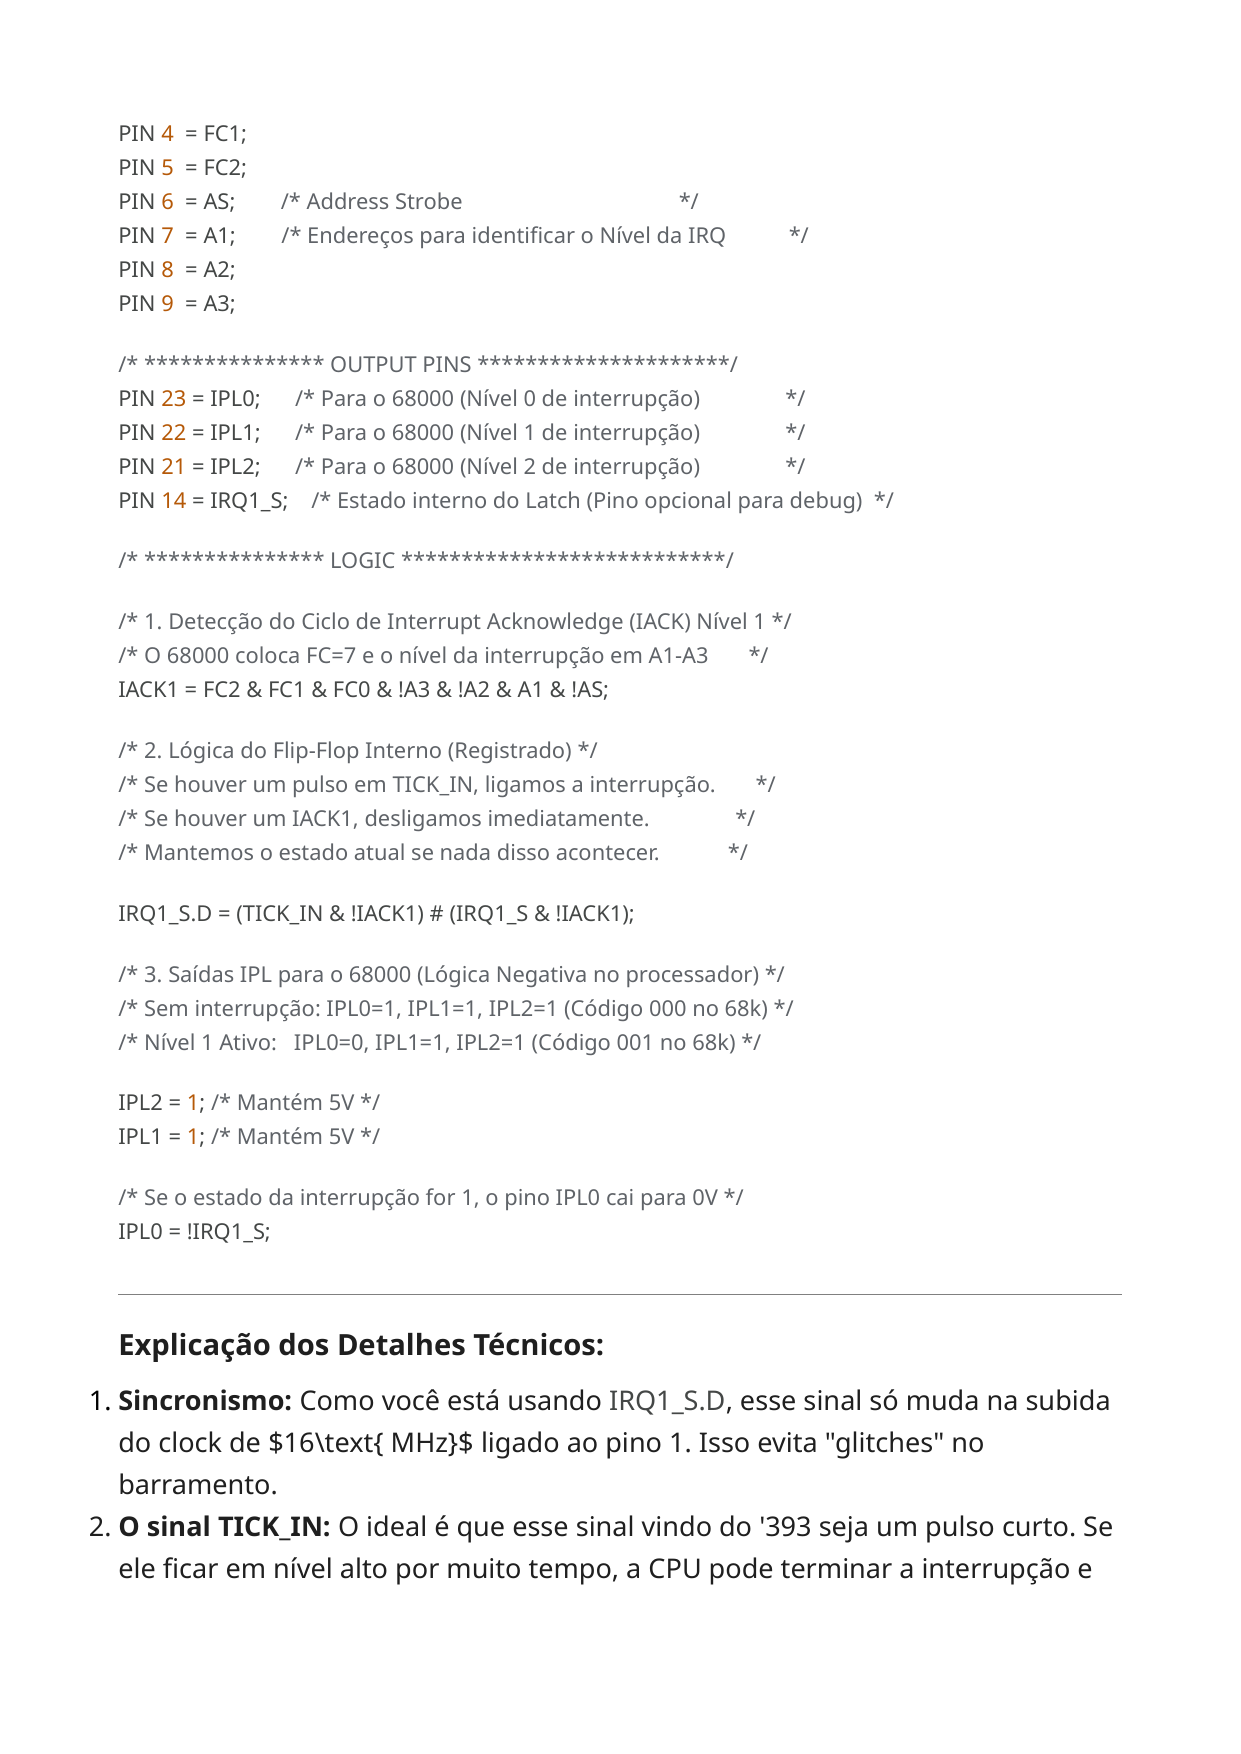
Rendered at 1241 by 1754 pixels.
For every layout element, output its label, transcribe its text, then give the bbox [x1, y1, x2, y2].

text PIN 14 = IRQ1_S; /* Estado interno do Latch (Pino opcional para debug) */ [118, 484, 1122, 514]
text PIN 22 = IPL1; /* Para o 68000 (Nível 1 de interrupção) */ [118, 417, 1122, 446]
text /* 1. Detecção do Ciclo de Interrupt Acknowledge (IACK) Nível 1 */ [118, 606, 1122, 636]
text IPL1 = 1; /* Mantém 5V */ [118, 1121, 1122, 1151]
text IRQ1_S.D = (TICK_IN & !IACK1) # (IRQ1_S & !IACK1); [118, 898, 1122, 927]
list Sincronismo: Como você está usando IRQ1_S.D, esse sinal só muda na subida do clock de $16\text{ MHz}$ ligado ao pino 1. Isso evita "glitches" no barramento. [118, 1382, 1122, 1502]
subtitle Explicação dos Detalhes Técnicos: [118, 1324, 1122, 1363]
text /* 3. Saídas IPL para o 68000 (Lógica Negativa no processador) */ [118, 958, 1122, 988]
text PIN 23 = IPL0; /* Para o 68000 (Nível 0 de interrupção) */ [118, 383, 1122, 412]
text /* O 68000 coloca FC=7 e o nível da interrupção em A1-A3 */ [118, 640, 1122, 670]
text PIN 4 = FC1; [118, 118, 1122, 148]
text IPL2 = 1; /* Mantém 5V */ [118, 1087, 1122, 1117]
text /* 2. Lógica do Flip-Flop Interno (Registrado) */ [118, 735, 1122, 765]
text /* Mantemos o estado atual se nada disso acontecer. */ [118, 837, 1122, 867]
text PIN 7 = A1; /* Endereços para identificar o Nível da IRQ */ [118, 220, 1122, 250]
text /* Nível 1 Ativo: IPL0=0, IPL1=1, IPL2=1 (Código 001 no 68k) */ [118, 1026, 1122, 1056]
list O sinal TICK_IN: O ideal é que esse sinal vindo do '393 seja um pulso curto. Se ele ficar em nível alto por muito tempo, a CPU pode terminar a interrupção e [118, 1507, 1122, 1586]
text /* Se houver um IACK1, desligamos imediatamente. */ [118, 803, 1122, 833]
text /* *************** LOGIC ***************************/ [118, 545, 1122, 575]
text PIN 5 = FC2; [118, 152, 1122, 182]
text PIN 21 = IPL2; /* Para o 68000 (Nível 2 de interrupção) */ [118, 451, 1122, 480]
text PIN 8 = A2; [118, 254, 1122, 284]
text PIN 9 = A3; [118, 288, 1122, 318]
text /* Se houver um pulso em TICK_IN, ligamos a interrupção. */ [118, 769, 1122, 799]
text PIN 6 = AS; /* Address Strobe */ [118, 186, 1122, 216]
text /* *************** OUTPUT PINS *********************/ [118, 349, 1122, 378]
text IPL0 = !IRQ1_S; [118, 1216, 1122, 1246]
text IACK1 = FC2 & FC1 & FC0 & !A3 & !A2 & A1 & !AS; [118, 674, 1122, 704]
text /* Sem interrupção: IPL0=1, IPL1=1, IPL2=1 (Código 000 no 68k) */ [118, 992, 1122, 1022]
text /* Se o estado da interrupção for 1, o pino IPL0 cai para 0V */ [118, 1182, 1122, 1212]
